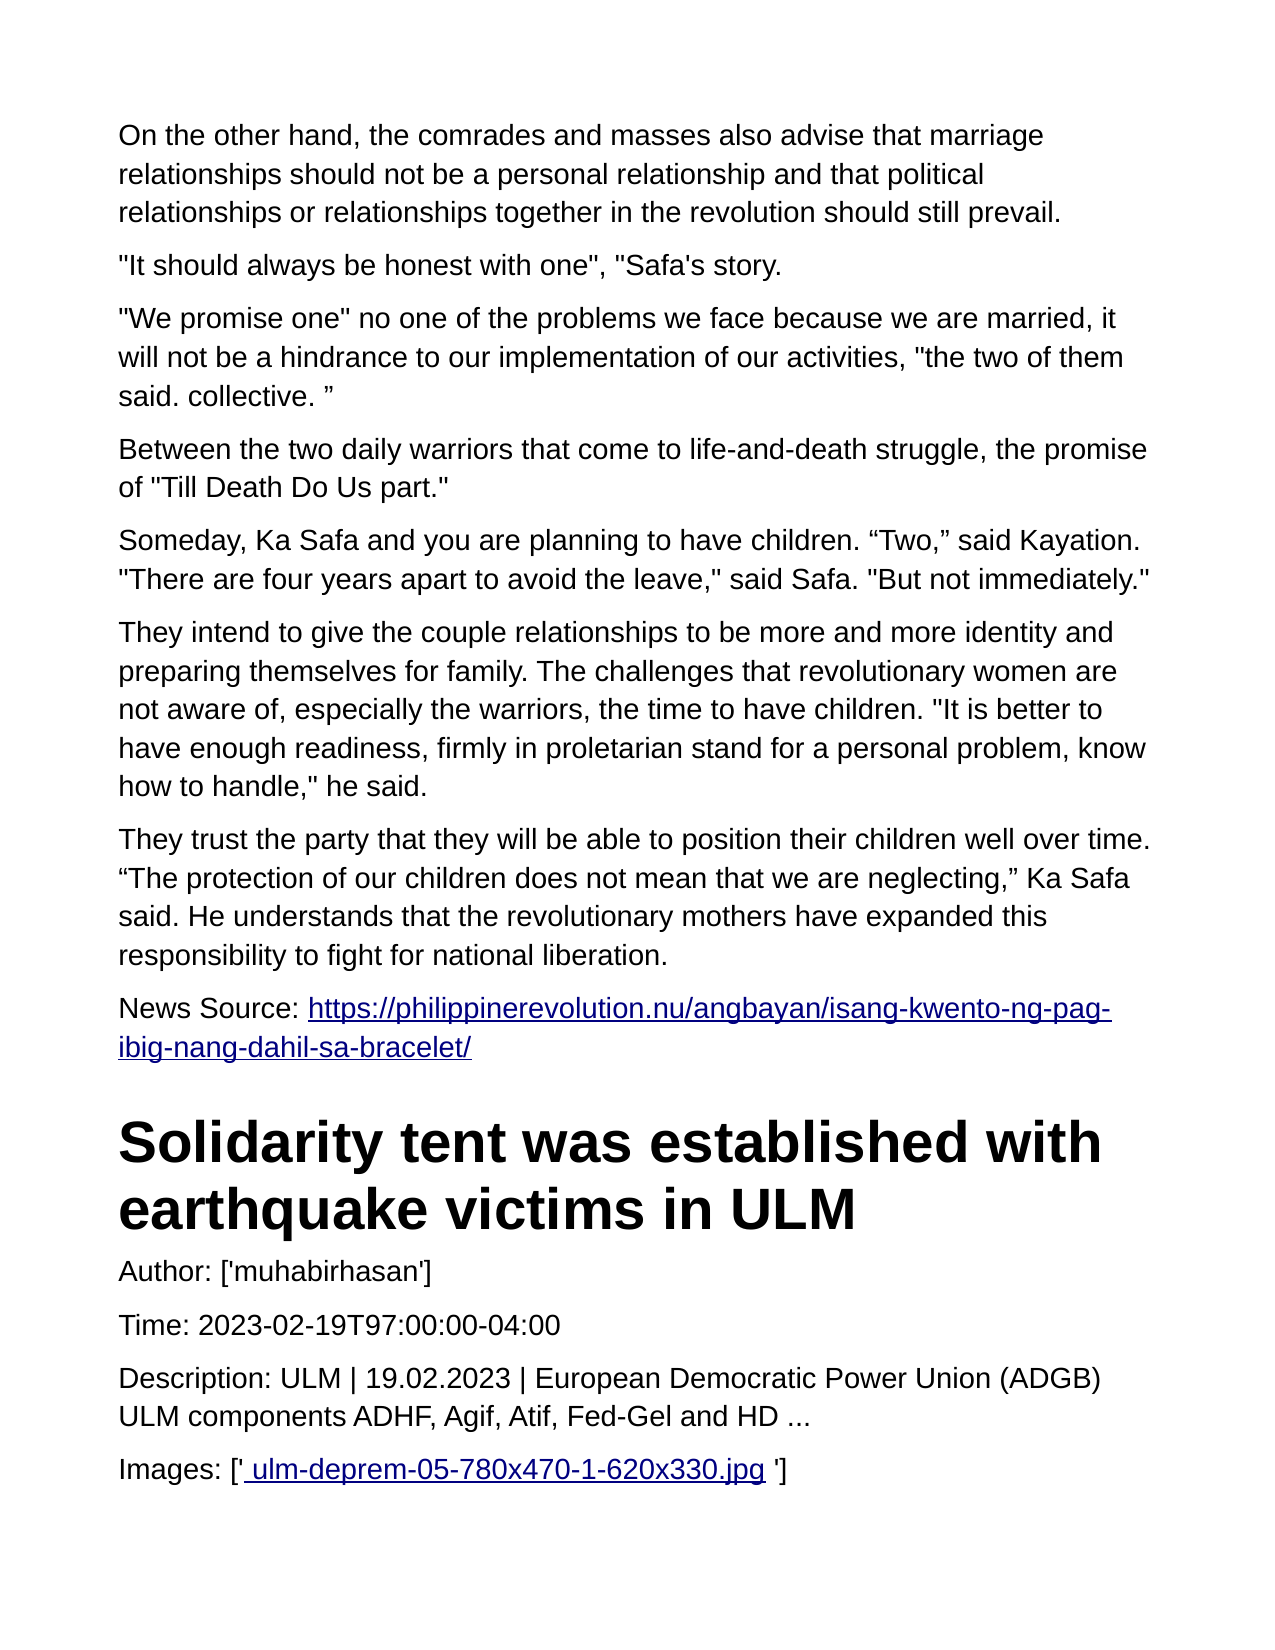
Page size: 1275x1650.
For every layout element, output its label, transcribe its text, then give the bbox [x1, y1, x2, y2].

text "We promise one" no one of the problems we face because we are married, it will not be a hindrance to our implementation of our activities, "the two of them said. collective. ” [118, 301, 1157, 412]
text Between the two daily warriors that come to life-and-death struggle, the promise of "Till Death Do Us part." [118, 432, 1157, 504]
text They trust the party that they will be able to position their children well over time. “The protection of our children does not mean that we are neglecting,” Ka Safa said. He understands that the revolutionary mothers have expanded this responsibility to fight for national liberation. [118, 822, 1157, 971]
text On the other hand, the comrades and masses also advise that marriage relationships should not be a personal relationship and that political relationships or relationships together in the revolution should still prevail. [118, 118, 1157, 229]
text They intend to give the couple relationships to be more and more identity and preparing themselves for family. The challenges that revolutionary women are not aware of, especially the warriors, the time to have children. "It is better to have enough readiness, firmly in proletarian stand for a personal problem, know how to handle," he said. [118, 615, 1157, 803]
text Time: 2023-02-19T97:00:00-04:00 [118, 1307, 1157, 1341]
text News Source: https://philippinerevolution.nu/angbayan/isang-kwento-ng-pag-ibig-nang-dahil-sa-bracelet/ [118, 991, 1157, 1063]
text Images: [' ulm-deprem-05-780x470-1-620x330.jpg '] [118, 1452, 1157, 1486]
text Description: ULM | 19.02.2023 | European Democratic Power Union (ADGB) ULM components ADHF, Agif, Atif, Fed-Gel and HD ... [118, 1361, 1157, 1433]
text Author: ['muhabirhasan'] [118, 1254, 1157, 1288]
subtitle Solidarity tent was established with earthquake victims in ULM [118, 1108, 1157, 1242]
text "It should always be honest with one", "Safa's story. [118, 248, 1157, 282]
text Someday, Ka Safa and you are planning to have children. “Two,” said Kayation. "There are four years apart to avoid the leave," said Safa. "But not immediately." [118, 523, 1157, 595]
